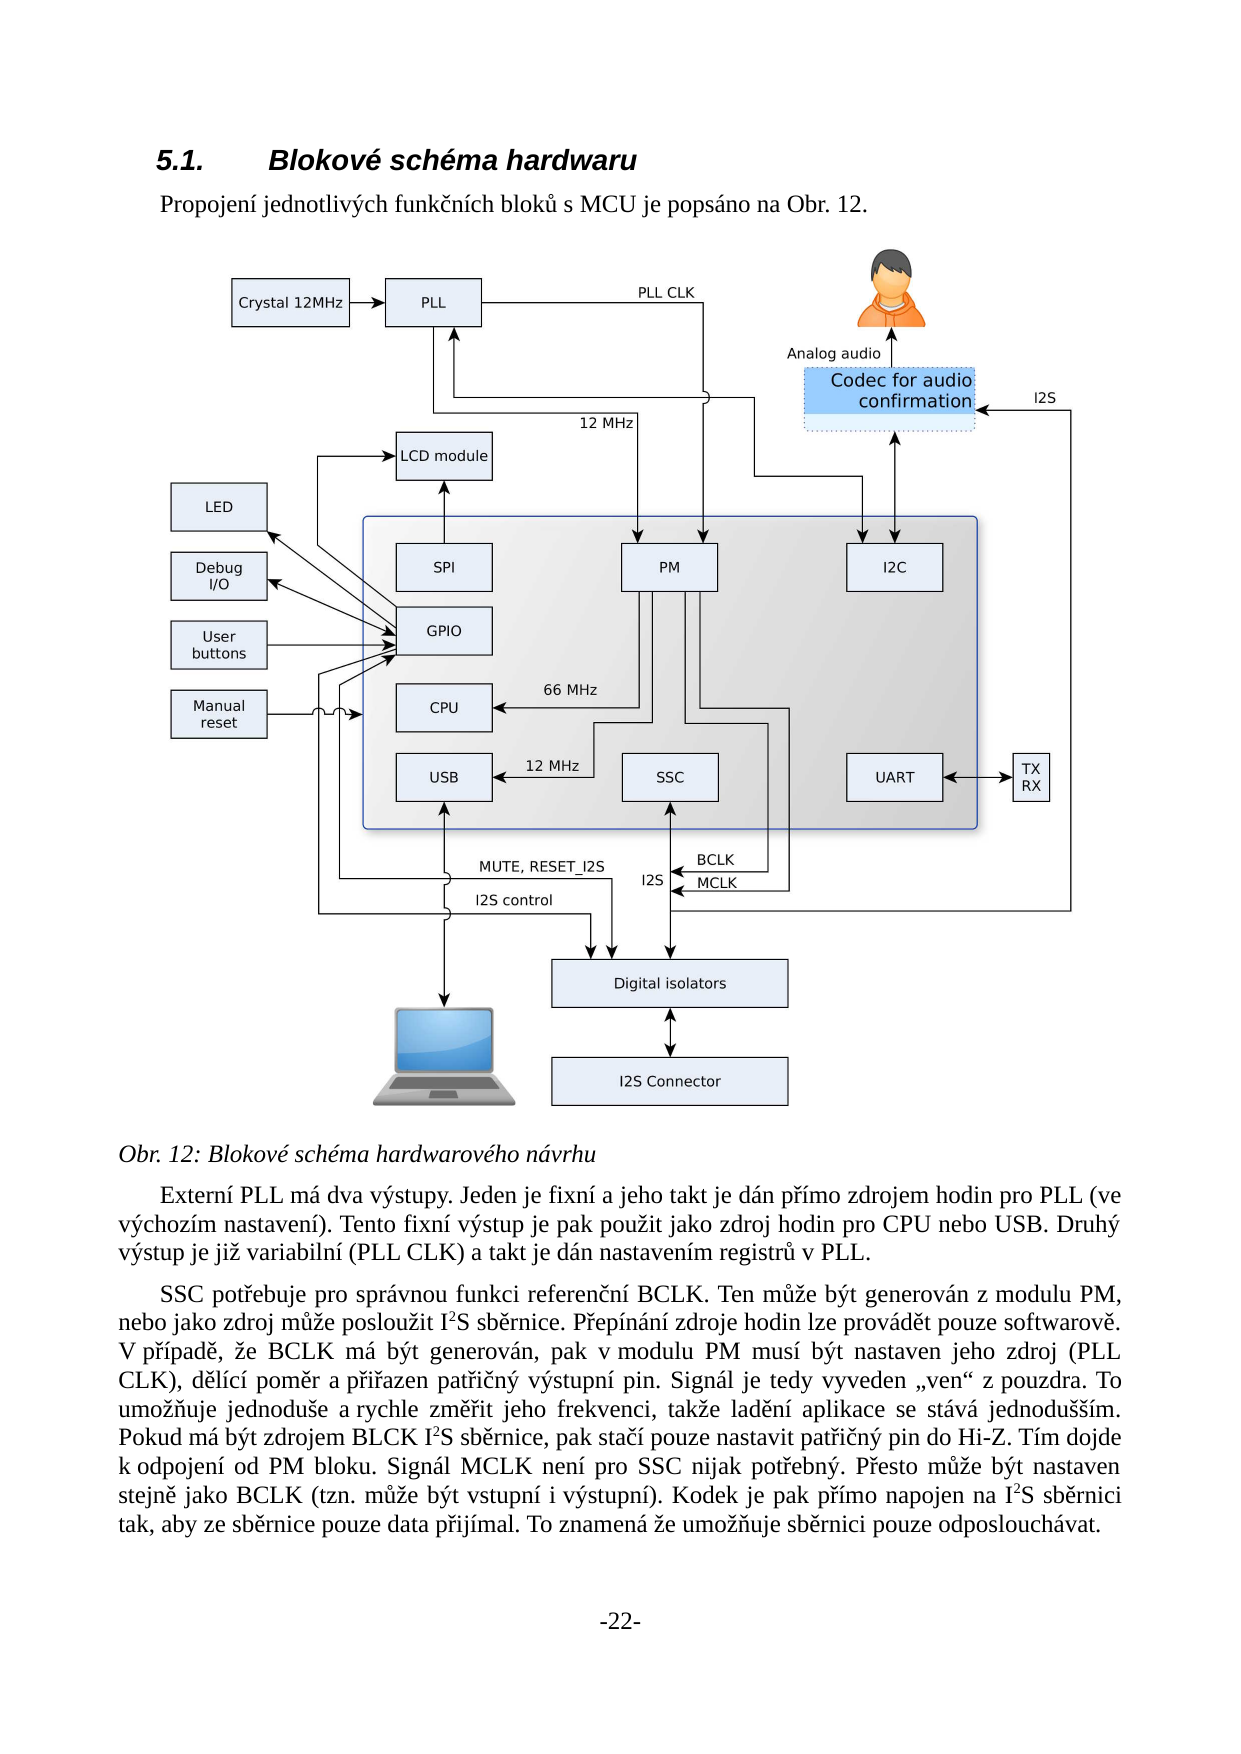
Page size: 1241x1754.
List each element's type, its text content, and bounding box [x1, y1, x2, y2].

text SSC potřebuje pro správnou funkci referenční BCLK. Ten může být generován z modulu PM, nebo jako zdroj může posloužit I2S sběrnice. Přepínání zdroje hodin lze provádět pouze softwarově. V případě, že BCLK má být generován, pak v modulu PM musí být nastaven jeho zdroj (PLL CLK), dělící poměr a přiřazen patřičný výstupní pin. Signál je tedy vyveden „ven“ z pouzdra. To umožňuje jednoduše a rychle změřit jeho frekvenci, takže ladění aplikace se stává jednodušším. Pokud má být zdrojem BLCK I2S sběrnice, pak stačí pouze nastavit patřičný pin do Hi-Z. Tím dojde k odpojení od PM bloku. Signál MCLK není pro SSC nijak potřebný. Přesto může být nastaven stejně jako BCLK (tzn. může být vstupní i výstupní). Kodek je pak přímo napojen na I2S sběrnici tak, aby ze sběrnice pouze data přijímal. To znamená že umožňuje sběrnici pouze odposlouchávat. [118, 1279, 1122, 1537]
subtitle Blokové schéma hardwaru [148, 143, 1122, 177]
picture [164, 242, 1077, 1122]
text Propojení jednotlivých funkčních bloků s MCU je popsáno na Obr. 12. [118, 189, 1122, 218]
text [118, 230, 1122, 243]
text Obr. 12: Blokové schéma hardwarového návrhu [118, 243, 1122, 1168]
text Externí PLL má dva výstupy. Jeden je fixní a jeho takt je dán přímo zdrojem hodin pro PLL (ve výchozím nastavení). Tento fixní výstup je pak použit jako zdroj hodin pro CPU nebo USB. Druhý výstup je již variabilní (PLL CLK) a takt je dán nastavením registrů v PLL. [118, 1168, 1122, 1266]
